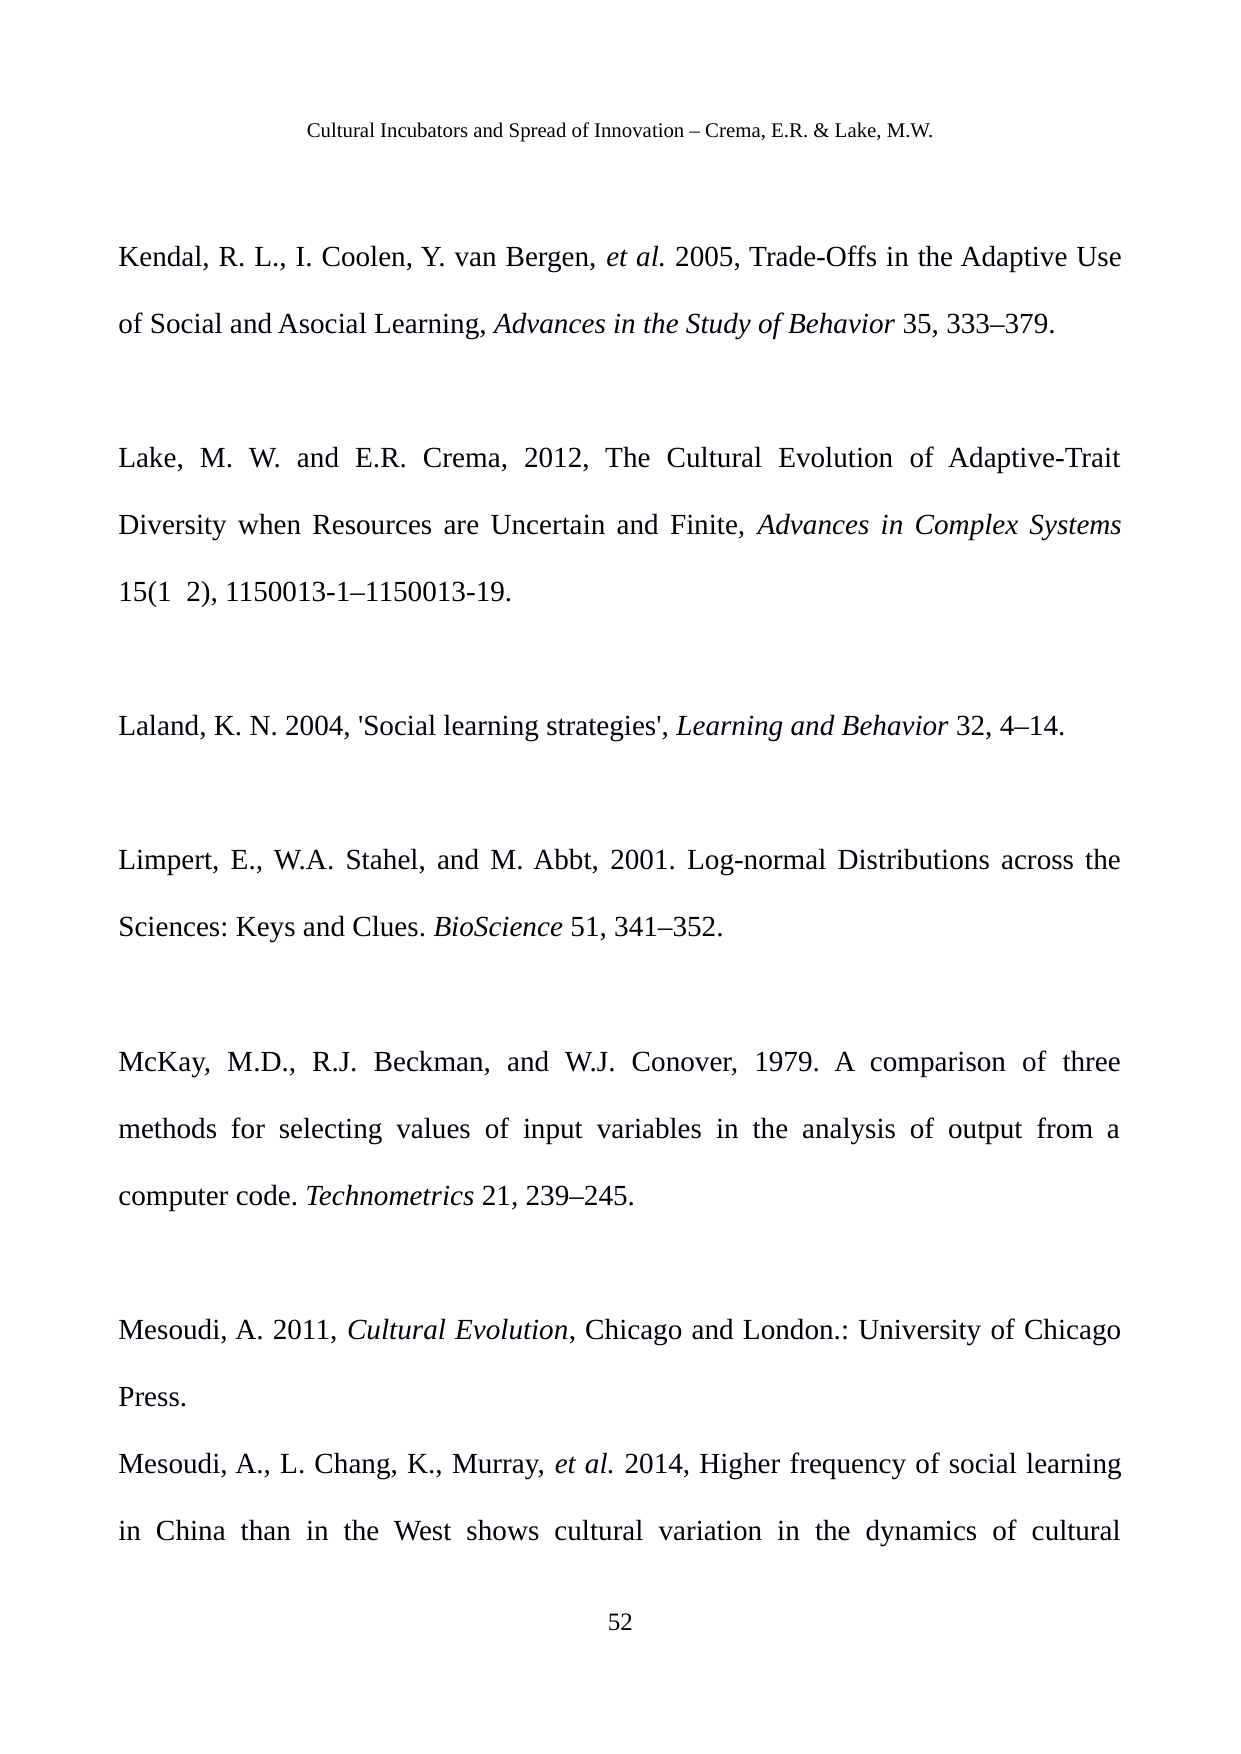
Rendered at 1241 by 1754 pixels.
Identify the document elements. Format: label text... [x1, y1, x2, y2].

text Laland, K. N. 2004, 'Social learning strategies', Learning and Behavior 32, 4–14. [118, 708, 1122, 742]
text McKay, M.D., R.J. Beckman, and W.J. Conover, 1979. A comparison of three methods for selecting values of input variables in the analysis of output from a computer code. Technometrics 21, 239–245. [118, 1044, 1122, 1211]
text Limpert, E., W.A. Stahel, and M. Abbt, 2001. Log-normal Distributions across the Sciences: Keys and Clues. BioScience 51, 341–352. [118, 842, 1122, 943]
text Mesoudi, A., L. Chang, K., Murray, et al. 2014, Higher frequency of social learning in China than in the West shows cultural variation in the dynamics of cultural [118, 1446, 1122, 1547]
text Kendal, R. L., I. Coolen, Y. van Bergen, et al. 2005, Trade‐Offs in the Adaptive Use of Social and Asocial Learning, Advances in the Study of Behavior 35, 333–379. [118, 239, 1122, 339]
text Lake, M. W. and E.R. Crema, 2012, The Cultural Evolution of Adaptive-Trait Diversity when Resources are Uncertain and Finite, Advances in Complex Systems 15(1 2), 1150013-1–1150013-19. [118, 440, 1122, 608]
text Mesoudi, A. 2011, Cultural Evolution, Chicago and London.: University of Chicago Press. [118, 1312, 1122, 1413]
